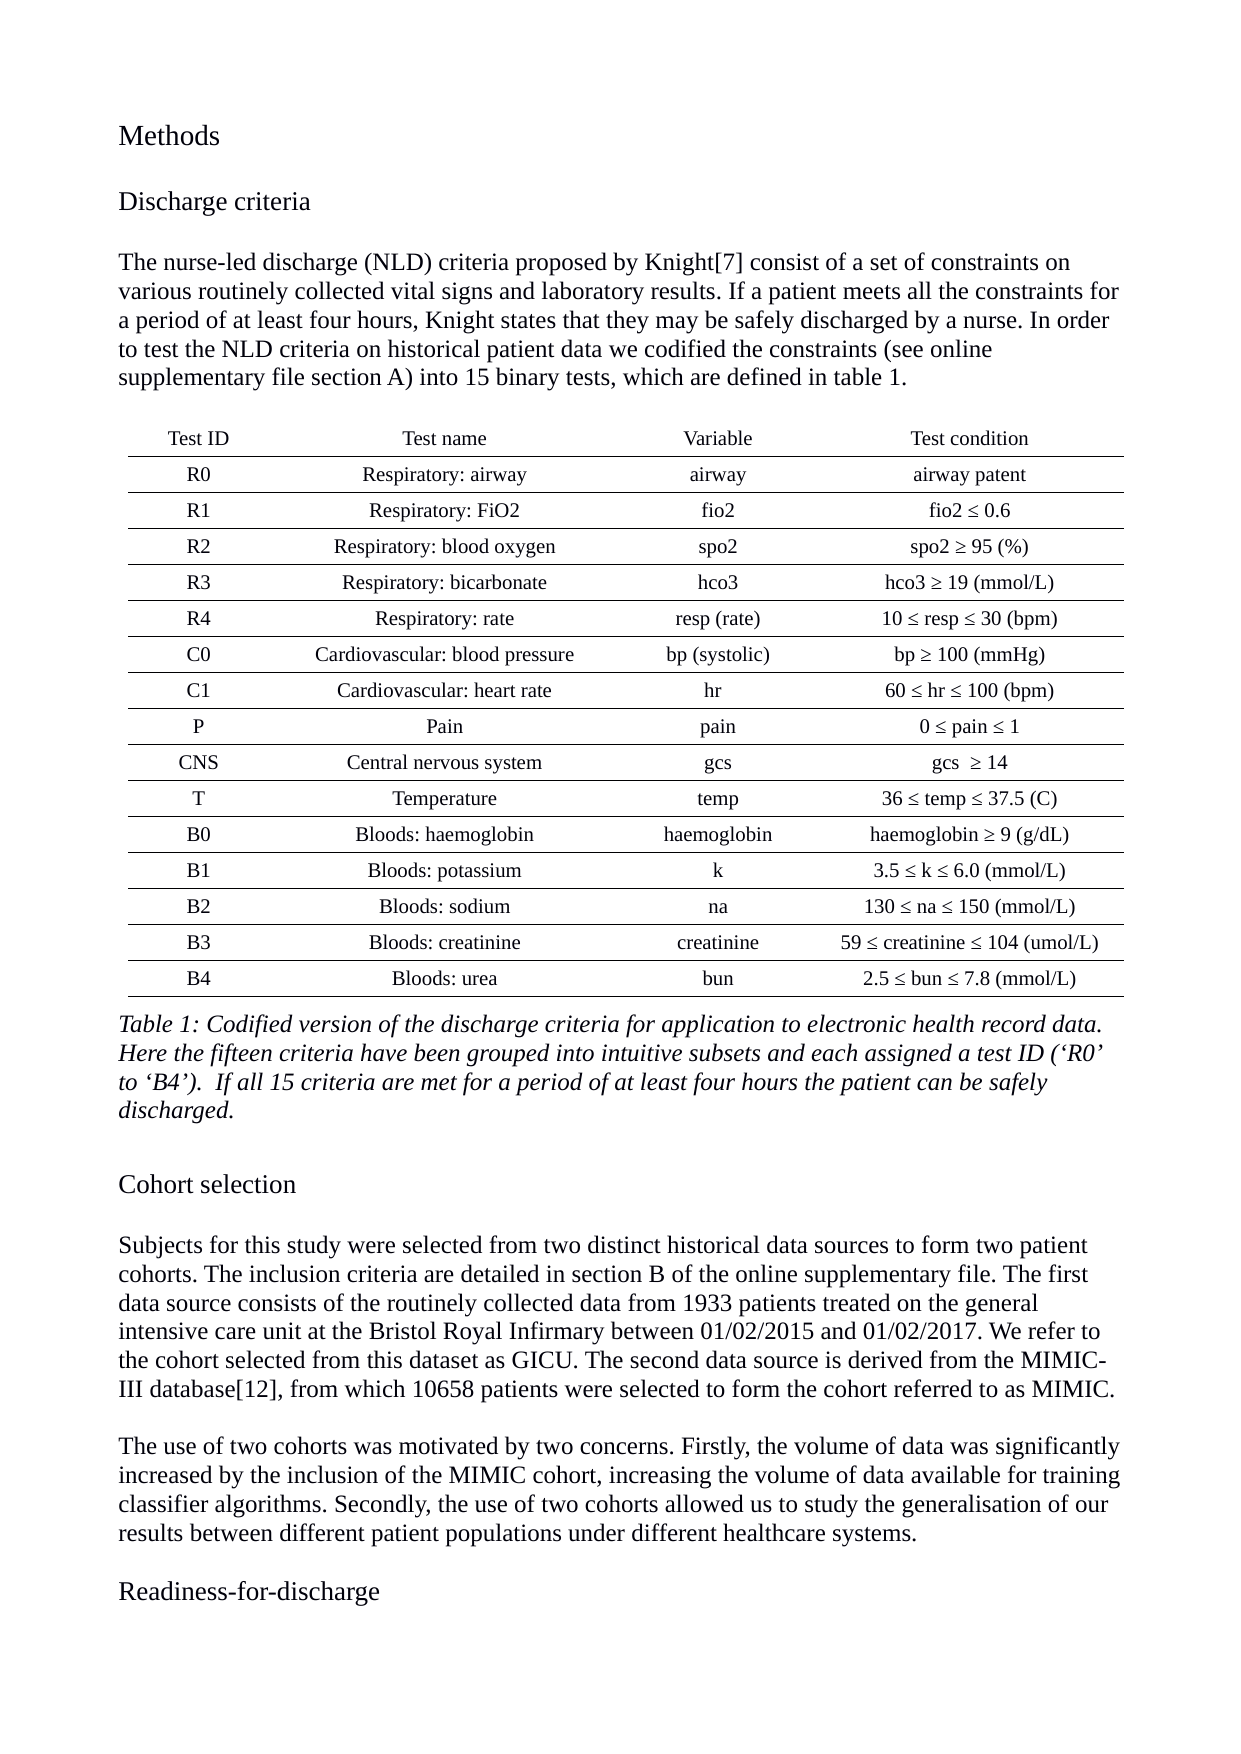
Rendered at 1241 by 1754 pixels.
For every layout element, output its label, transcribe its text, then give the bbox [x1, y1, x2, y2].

table_cell 59 ≤ creatinine ≤ 104 (umol/L) [816, 925, 1123, 960]
table_cell fio2 [620, 493, 816, 528]
table_cell 0 ≤ pain ≤ 1 [816, 709, 1123, 744]
table_cell CNS [128, 745, 269, 780]
table_header Test ID [128, 420, 269, 456]
table_cell airway patent [816, 457, 1123, 492]
table_cell Cardiovascular: heart rate [269, 673, 620, 708]
table_cell bp ≥ 100 (mmHg) [816, 637, 1123, 672]
table_cell bun [620, 961, 816, 996]
text The nurse-led discharge (NLD) criteria proposed by Knight[7]⁠ consist of a set of constraints on various routinely collected vital signs and laboratory results. If a patient meets all the constraints for a period of at least four hours, Knight states that they may be safely discharged by a nurse. In order to test the NLD criteria on historical patient data we codified the constraints (see online supplementary file section A) into 15 binary tests, which are defined in table 1. [118, 247, 1122, 391]
table_header Test condition [816, 420, 1123, 456]
table_cell na [620, 889, 816, 924]
table_cell hco3 ≥ 19 (mmol/L) [816, 565, 1123, 600]
text Subjects for this study were selected from two distinct historical data sources to form two patient cohorts. The inclusion criteria are detailed in section B of the online supplementary file. The first data source consists of the routinely collected data from 1933 patients treated on the general intensive care unit at the Bristol Royal Infirmary between 01/02/2015 and 01/02/2017. We refer to the cohort selected from this dataset as GICU. The second data source is derived from the MIMIC-III database[12]⁠, from which 10658 patients were selected to form the cohort referred to as MIMIC. [118, 1230, 1122, 1403]
table_cell Bloods: haemoglobin [269, 817, 620, 852]
table_cell C1 [128, 673, 269, 708]
table_cell B2 [128, 889, 269, 924]
table_cell P [128, 709, 269, 744]
table_cell hr [620, 673, 816, 708]
table_cell B1 [128, 853, 269, 888]
table_cell pain [620, 709, 816, 744]
table_cell haemoglobin [620, 817, 816, 852]
text Table 1: Codified version of the discharge criteria for application to electronic health record data. Here the fifteen criteria have been grouped into intuitive subsets and each assigned a test ID (‘R0’ to ‘B4’). If all 15 criteria are met for a period of at least four hours the patient can be safely discharged. [118, 1009, 1122, 1124]
table_cell Pain [269, 709, 620, 744]
table_cell Bloods: creatinine [269, 925, 620, 960]
text Discharge criteria [118, 185, 1122, 216]
table_cell B3 [128, 925, 269, 960]
table_cell Respiratory: blood oxygen [269, 529, 620, 564]
table_cell 10 ≤ resp ≤ 30 (bpm) [816, 601, 1123, 636]
table_cell Bloods: urea [269, 961, 620, 996]
table_cell Bloods: sodium [269, 889, 620, 924]
table_cell k [620, 853, 816, 888]
table_cell creatinine [620, 925, 816, 960]
table_header Variable [620, 420, 816, 456]
table_cell R4 [128, 601, 269, 636]
table_cell R3 [128, 565, 269, 600]
table_cell fio2 ≤ 0.6 [816, 493, 1123, 528]
table_cell airway [620, 457, 816, 492]
text Readiness-for-discharge [118, 1575, 1122, 1606]
table_cell B0 [128, 817, 269, 852]
table_cell temp [620, 781, 816, 816]
table_cell 2.5 ≤ bun ≤ 7.8 (mmol/L) [816, 961, 1123, 996]
table_cell Respiratory: airway [269, 457, 620, 492]
table_cell gcs [620, 745, 816, 780]
table_cell B4 [128, 961, 269, 996]
table_header Test name [269, 420, 620, 456]
table_cell spo2 [620, 529, 816, 564]
table_cell Central nervous system [269, 745, 620, 780]
table_cell 36 ≤ temp ≤ 37.5 (C) [816, 781, 1123, 816]
table_cell gcs ≥ 14 [816, 745, 1123, 780]
table_cell 130 ≤ na ≤ 150 (mmol/L) [816, 889, 1123, 924]
text Methods [118, 118, 1122, 152]
table_cell Respiratory: rate [269, 601, 620, 636]
text Cohort selection [118, 1168, 1122, 1199]
table_cell resp (rate) [620, 601, 816, 636]
table_cell Respiratory: bicarbonate [269, 565, 620, 600]
table_cell 60 ≤ hr ≤ 100 (bpm) [816, 673, 1123, 708]
table_cell R2 [128, 529, 269, 564]
table_cell spo2 ≥ 95 (%) [816, 529, 1123, 564]
table_cell bp (systolic) [620, 637, 816, 672]
table_cell Bloods: potassium [269, 853, 620, 888]
table_cell 3.5 ≤ k ≤ 6.0 (mmol/L) [816, 853, 1123, 888]
table_cell R0 [128, 457, 269, 492]
text The use of two cohorts was motivated by two concerns. Firstly, the volume of data was significantly increased by the inclusion of the MIMIC cohort, increasing the volume of data available for training classifier algorithms. Secondly, the use of two cohorts allowed us to study the generalisation of our results between different patient populations under different healthcare systems. [118, 1431, 1122, 1546]
table_cell R1 [128, 493, 269, 528]
table_cell Temperature [269, 781, 620, 816]
table_cell C0 [128, 637, 269, 672]
table_cell T [128, 781, 269, 816]
table_cell hco3 [620, 565, 816, 600]
table_cell Cardiovascular: blood pressure [269, 637, 620, 672]
table_cell haemoglobin ≥ 9 (g/dL) [816, 817, 1123, 852]
table_cell Respiratory: FiO2 [269, 493, 620, 528]
